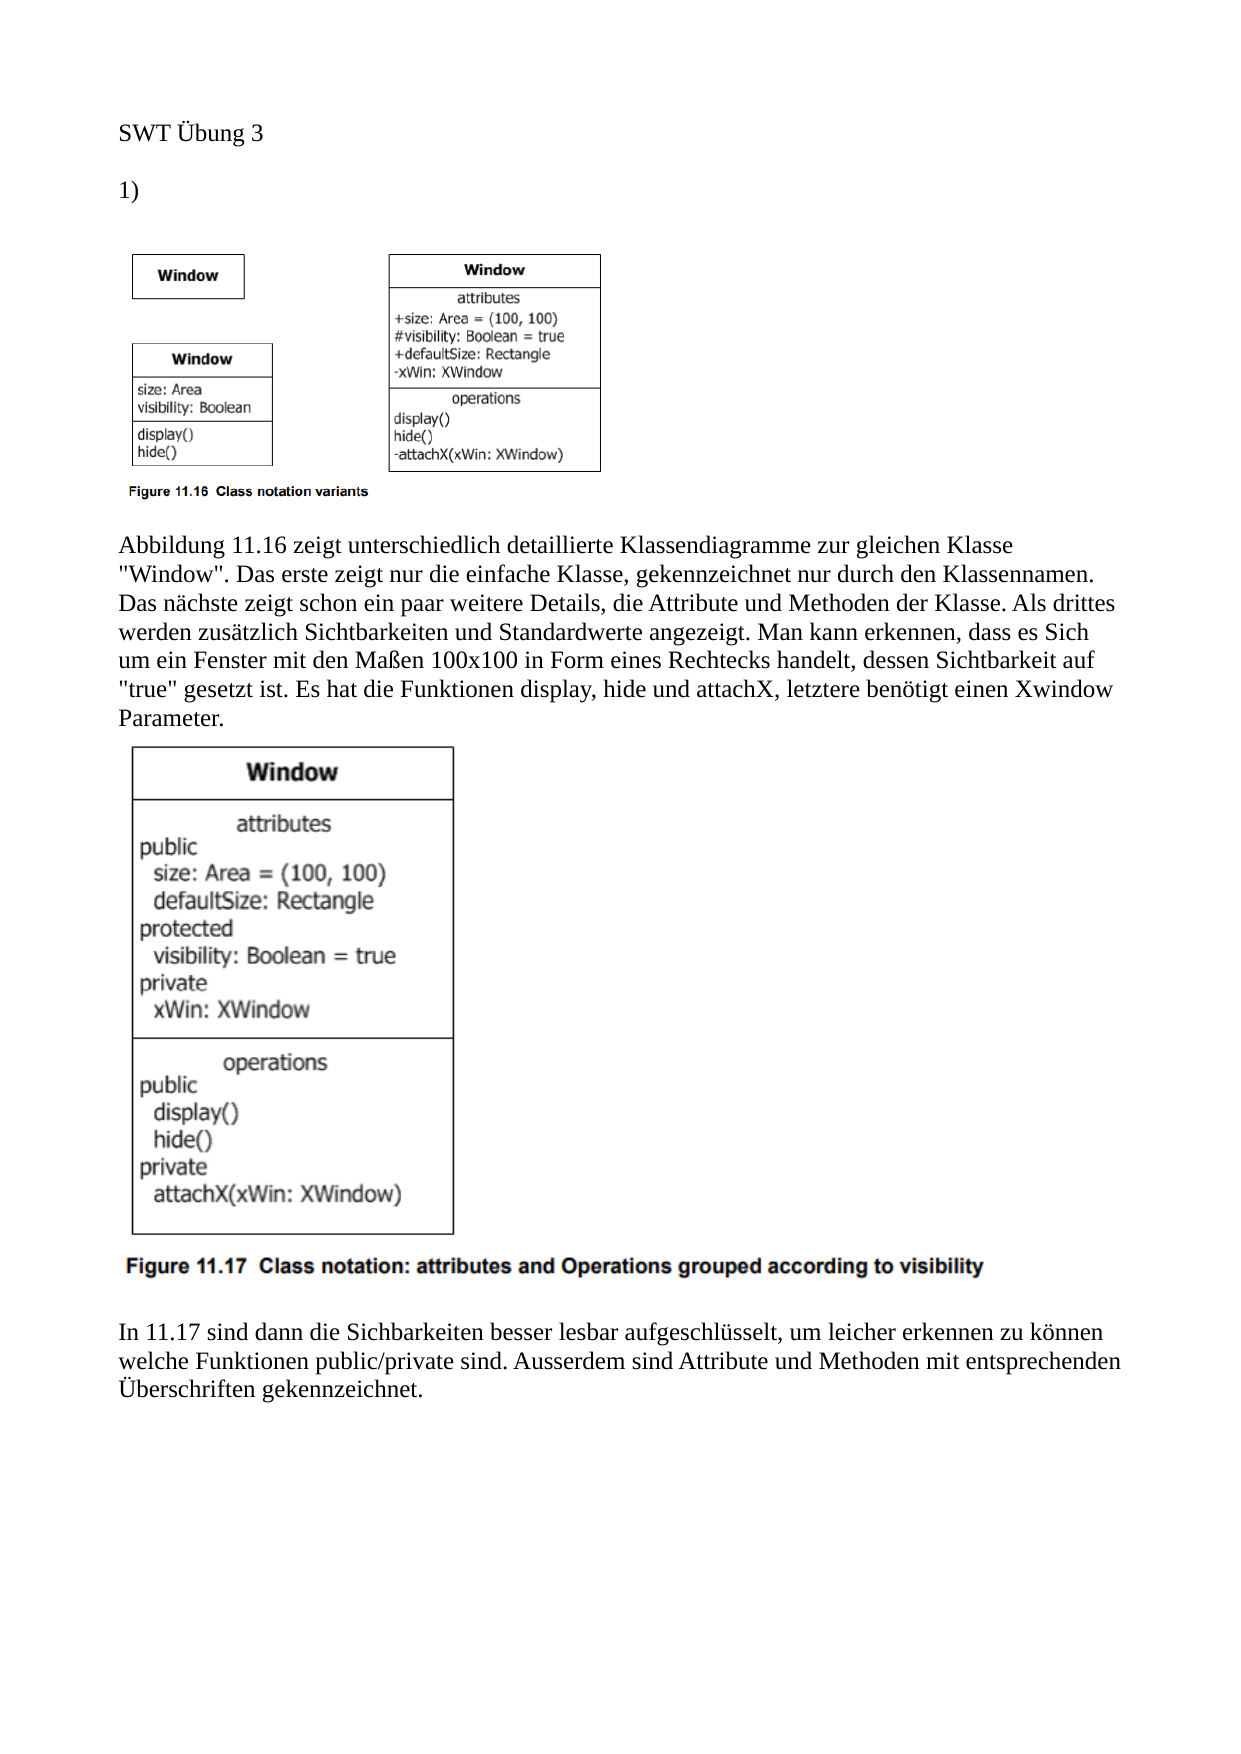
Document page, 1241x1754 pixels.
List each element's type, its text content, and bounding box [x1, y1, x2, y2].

text SWT Übung 3 [118, 118, 1122, 147]
text In 11.17 sind dann die Sichbarkeiten besser lesbar aufgeschlüsselt, um leicher erkennen zu können welche Funktionen public/private sind. Ausserdem sind Attribute und Methoden mit entsprechenden Überschriften gekennzeichnet. [118, 1317, 1122, 1403]
text Abbildung 11.16 zeigt unterschiedlich detaillierte Klassendiagramme zur gleichen Klasse "Window". Das erste zeigt nur die einfache Klasse, gekennzeichnet nur durch den Klassennamen. Das nächste zeigt schon ein paar weitere Details, die Attribute und Methoden der Klasse. Als drittes werden zusätzlich Sichtbarkeiten und Standardwerte angezeigt. Man kann erkennen, dass es Sich um ein Fenster mit den Maßen 100x100 in Form eines Rechtecks handelt, dessen Sichtbarkeit auf "true" gesetzt ist. Es hat die Funktionen display, hide und attachX, letztere benötigt einen Xwindow Parameter. [118, 530, 1122, 732]
picture [118, 731, 1012, 1289]
picture [118, 233, 624, 502]
text 1) [118, 176, 1122, 204]
